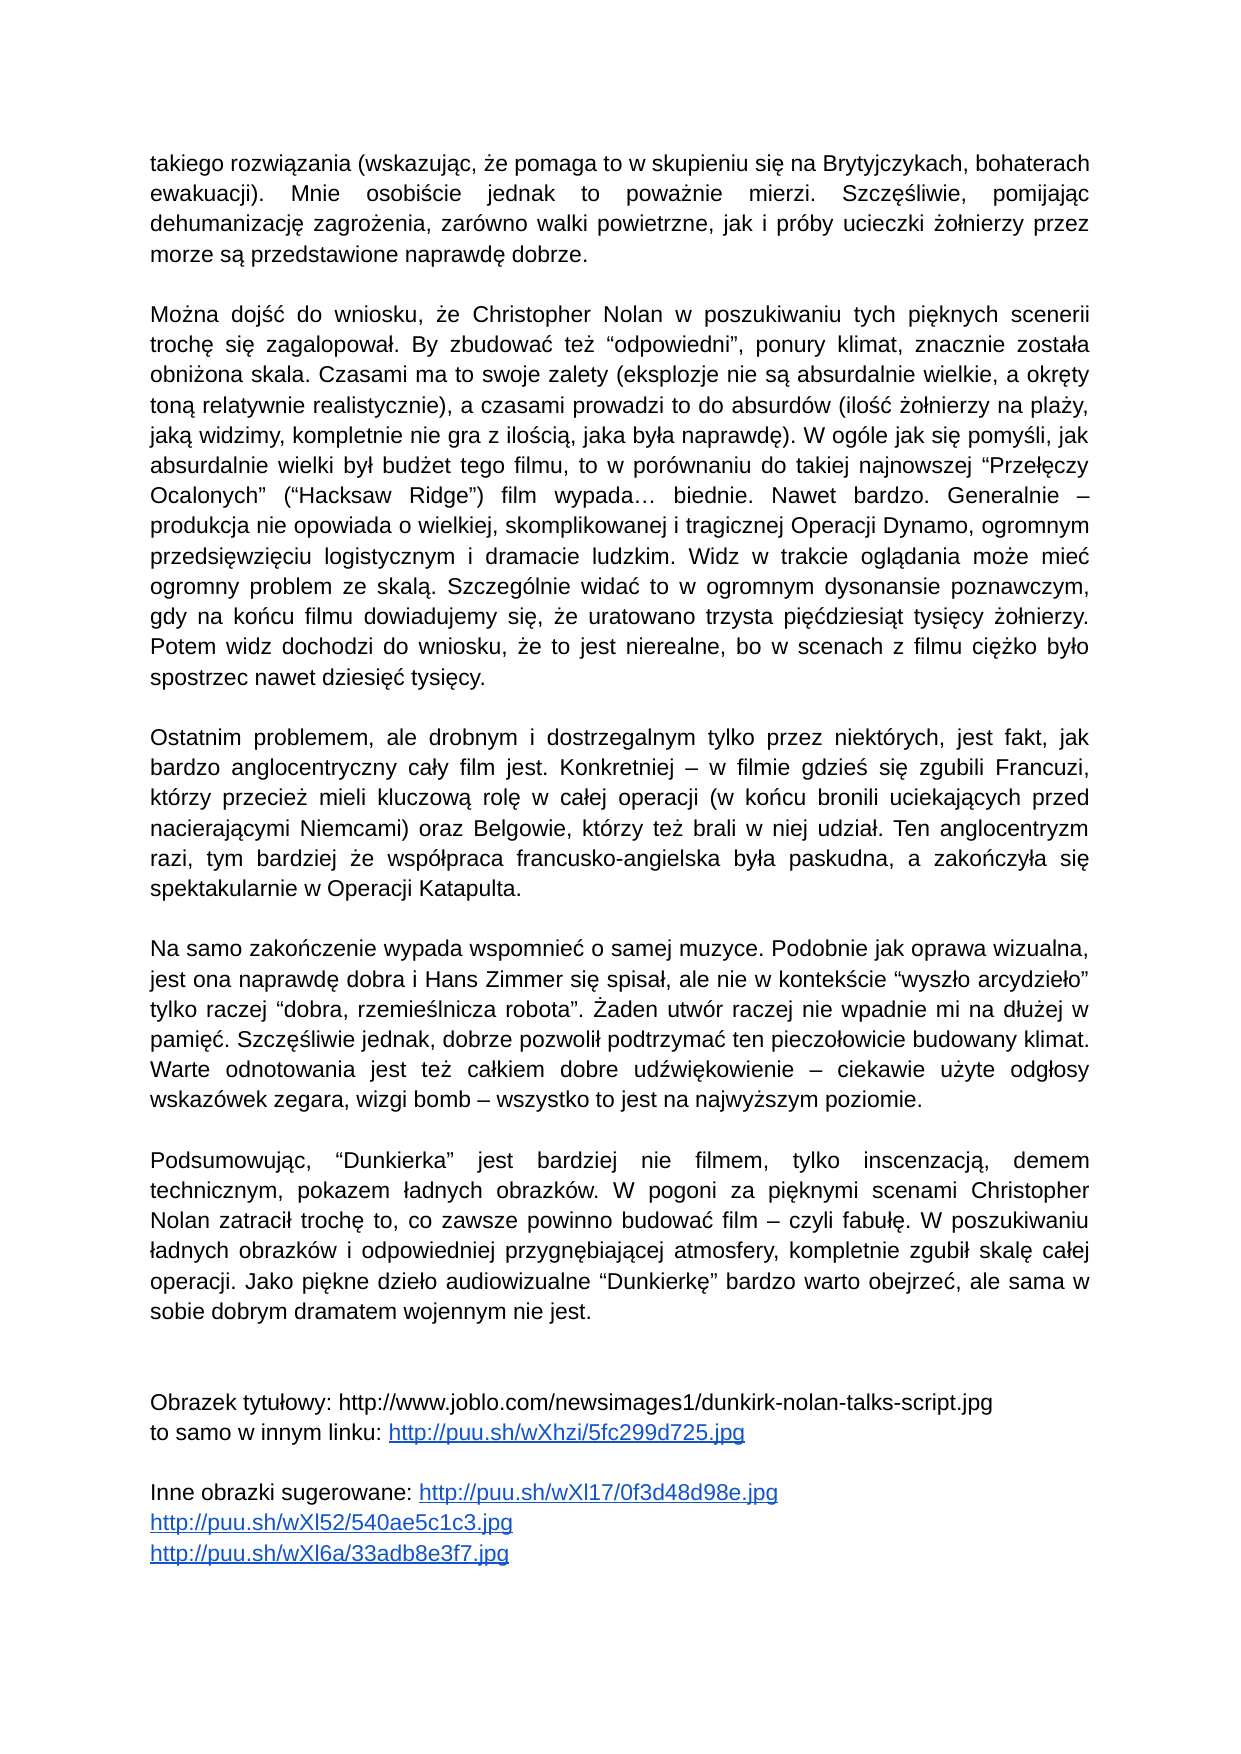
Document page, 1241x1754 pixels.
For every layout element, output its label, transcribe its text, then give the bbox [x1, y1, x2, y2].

text Podsumowując, “Dunkierka” jest bardziej nie filmem, tylko inscenzacją, demem technicznym, pokazem ładnych obrazków. W pogoni za pięknymi scenami Christopher Nolan zatracił trochę to, co zawsze powinno budować film – czyli fabułę. W poszukiwaniu ładnych obrazków i odpowiedniej przygnębiającej atmosfery, kompletnie zgubił skalę całej operacji. Jako piękne dzieło audiowizualne “Dunkierkę” bardzo warto obejrzeć, ale sama w sobie dobrym dramatem wojennym nie jest. [150, 1147, 1090, 1324]
text Na samo zakończenie wypada wspomnieć o samej muzyce. Podobnie jak oprawa wizualna, jest ona naprawdę dobra i Hans Zimmer się spisał, ale nie w kontekście “wyszło arcydzieło” tylko raczej “dobra, rzemieślnicza robota”. Żaden utwór raczej nie wpadnie mi na dłużej w pamięć. Szczęśliwie jednak, dobrze pozwolił podtrzymać ten pieczołowicie budowany klimat. Warte odnotowania jest też całkiem dobre udźwiękowienie – ciekawie użyte odgłosy wskazówek zegara, wizgi bomb – wszystko to jest na najwyższym poziomie. [150, 935, 1090, 1113]
text Można dojść do wniosku, że Christopher Nolan w poszukiwaniu tych pięknych scenerii trochę się zagalopował. By zbudować też “odpowiedni”, ponury klimat, znacznie została obniżona skala. Czasami ma to swoje zalety (eksplozje nie są absurdalnie wielkie, a okręty toną relatywnie realistycznie), a czasami prowadzi to do absurdów (ilość żołnierzy na plaży, jaką widzimy, kompletnie nie gra z ilością, jaka była naprawdę). W ogóle jak się pomyśli, jak absurdalnie wielki był budżet tego filmu, to w porównaniu do takiej najnowszej “Przełęczy Ocalonych” (“Hacksaw Ridge”) film wypada… biednie. Nawet bardzo. Generalnie – produkcja nie opowiada o wielkiej, skomplikowanej i tragicznej Operacji Dynamo, ogromnym przedsięwzięciu logistycznym i dramacie ludzkim. Widz w trakcie oglądania może mieć ogromny problem ze skalą. Szczególnie widać to w ogromnym dysonansie poznawczym, gdy na końcu filmu dowiadujemy się, że uratowano trzysta pięćdziesiąt tysięcy żołnierzy. Potem widz dochodzi do wniosku, że to jest nierealne, bo w scenach z filmu ciężko było spostrzec nawet dziesięć tysięcy. [150, 301, 1090, 690]
text Ostatnim problemem, ale drobnym i dostrzegalnym tylko przez niektórych, jest fakt, jak bardzo anglocentryczny cały film jest. Konkretniej – w filmie gdzieś się zgubili Francuzi, którzy przecież mieli kluczową rolę w całej operacji (w końcu bronili uciekających przed nacierającymi Niemcami) oraz Belgowie, którzy też brali w niej udział. Ten anglocentryzm razi, tym bardziej że współpraca francusko-angielska była paskudna, a zakończyła się spektakularnie w Operacji Katapulta. [150, 724, 1090, 901]
text takiego rozwiązania (wskazując, że pomaga to w skupieniu się na Brytyjczykach, bohaterach ewakuacji). Mnie osobiście jednak to poważnie mierzi. Szczęśliwie, pomijając dehumanizację zagrożenia, zarówno walki powietrzne, jak i próby ucieczki żołnierzy przez morze są przedstawione naprawdę dobrze. [150, 150, 1090, 267]
text Obrazek tytułowy: http://www.joblo.com/newsimages1/dunkirk-nolan-talks-script.jpg [150, 1388, 1090, 1415]
text http://puu.sh/wXl6a/33adb8e3f7.jpg [150, 1539, 1090, 1566]
text Inne obrazki sugerowane: http://puu.sh/wXl17/0f3d48d98e.jpg [150, 1479, 1090, 1506]
text to samo w innym linku: http://puu.sh/wXhzi/5fc299d725.jpg [150, 1419, 1090, 1445]
text http://puu.sh/wXl52/540ae5c1c3.jpg [150, 1509, 1090, 1536]
